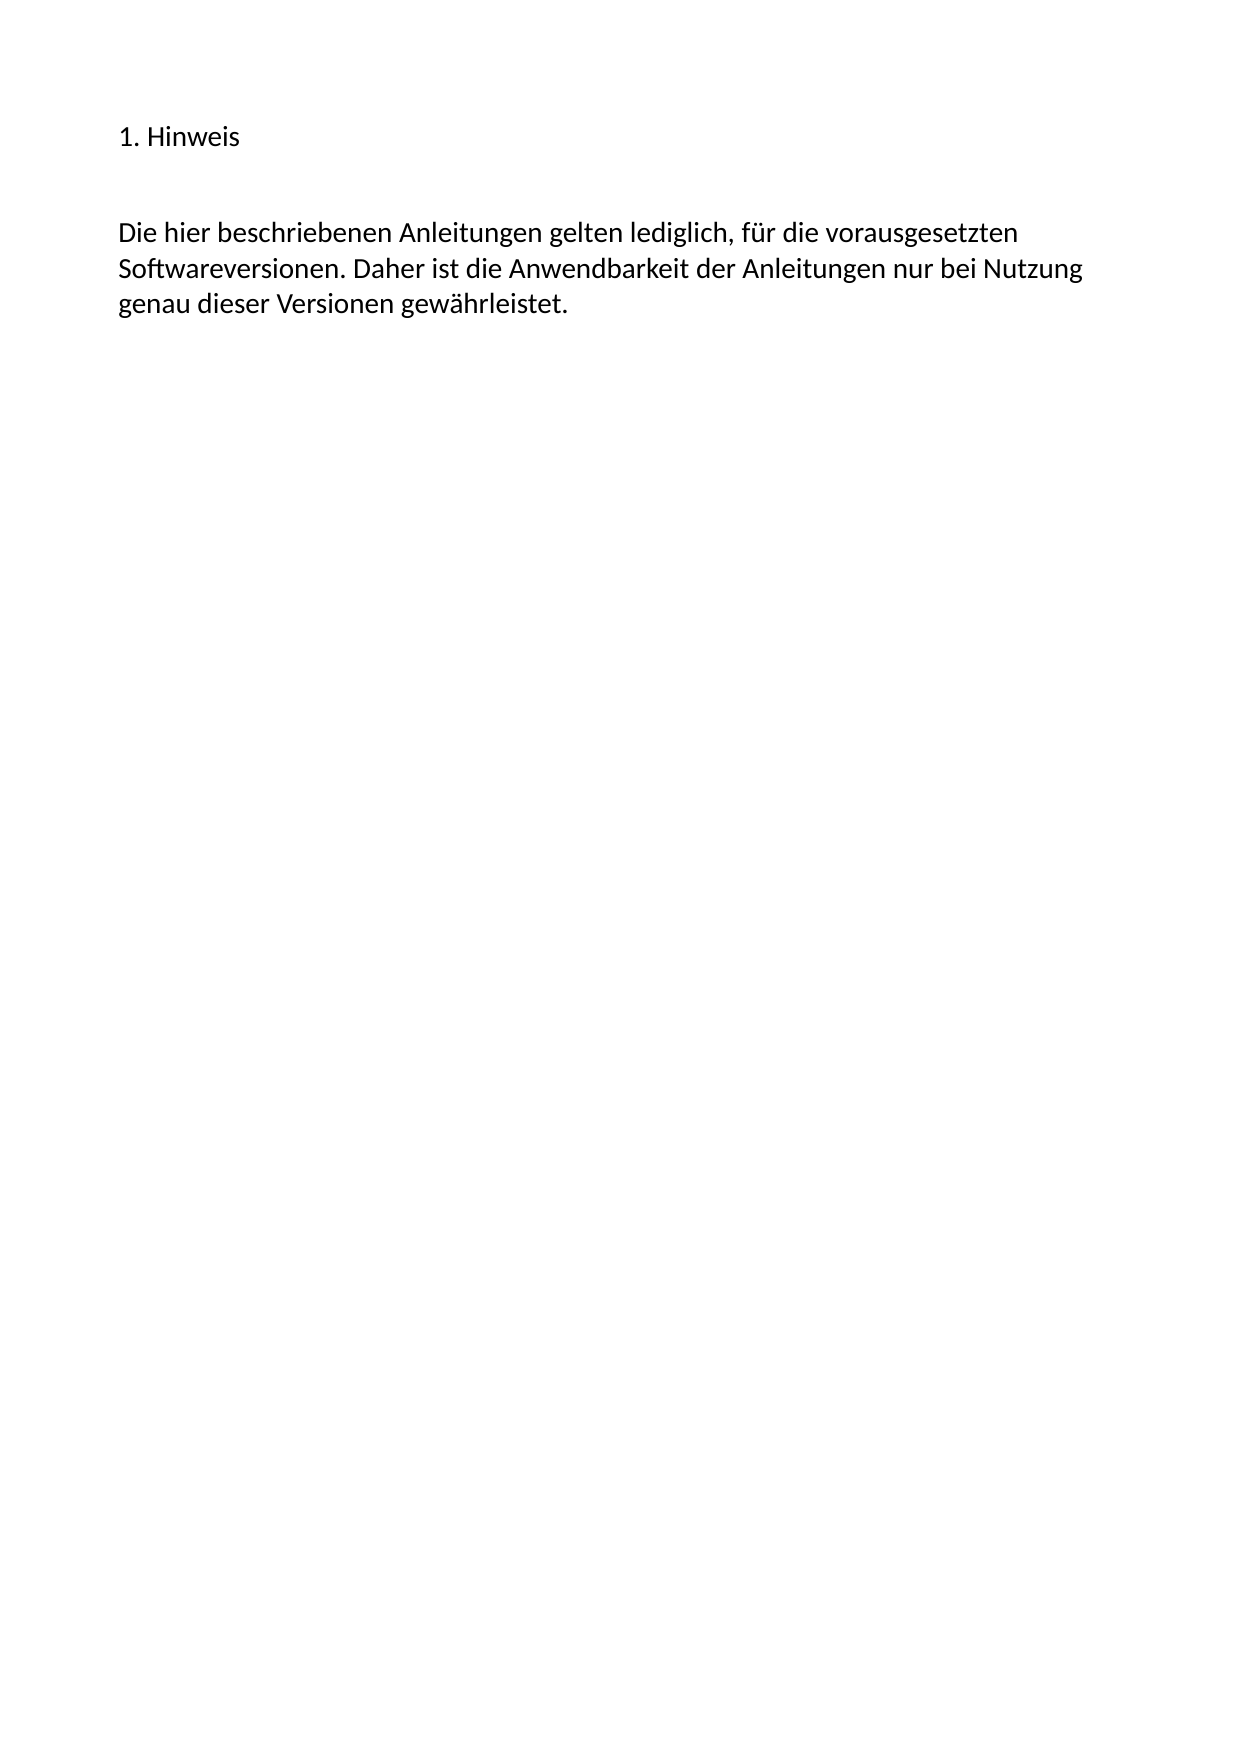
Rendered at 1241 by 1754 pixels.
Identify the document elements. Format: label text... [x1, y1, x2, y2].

text Die hier beschriebenen Anleitungen gelten lediglich, für die vorausgesetzten Softwareversionen. Daher ist die Anwendbarkeit der Anleitungen nur bei Nutzung genau dieser Versionen gewährleistet. [118, 214, 1122, 321]
text 1. Hinweis [118, 118, 1122, 154]
